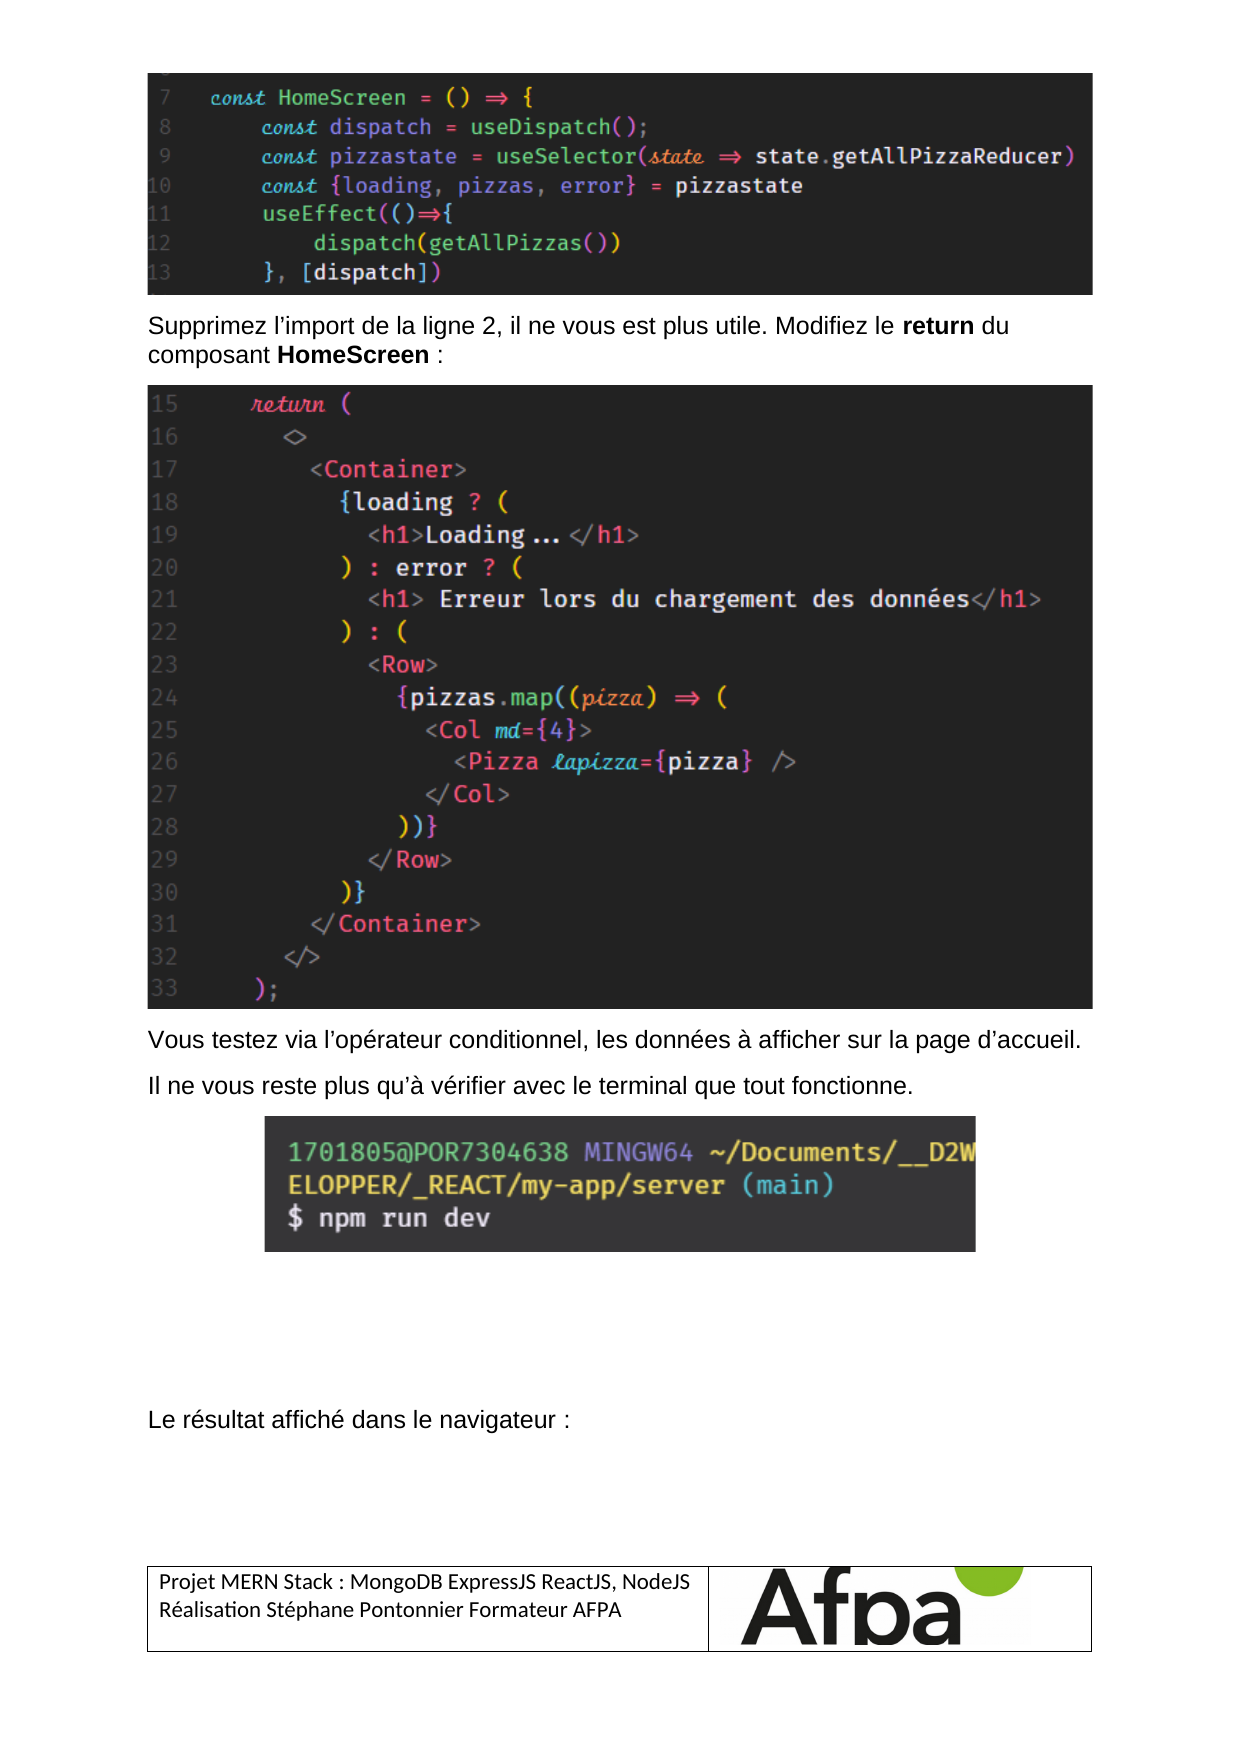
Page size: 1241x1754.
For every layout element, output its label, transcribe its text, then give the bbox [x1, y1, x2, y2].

text Il ne vous reste plus qu’à vérifier avec le terminal que tout fonctionne. [148, 1071, 1093, 1099]
text Supprimez l’import de la ligne 2, il ne vous est plus utile. Modifiez le return du composant HomeScreen : [148, 311, 1093, 369]
text Vous testez via l’opérateur conditionnel, les données à afficher sur la page d’accueil. [148, 1025, 1093, 1054]
text Le résultat affiché dans le navigateur : [148, 1405, 1093, 1434]
